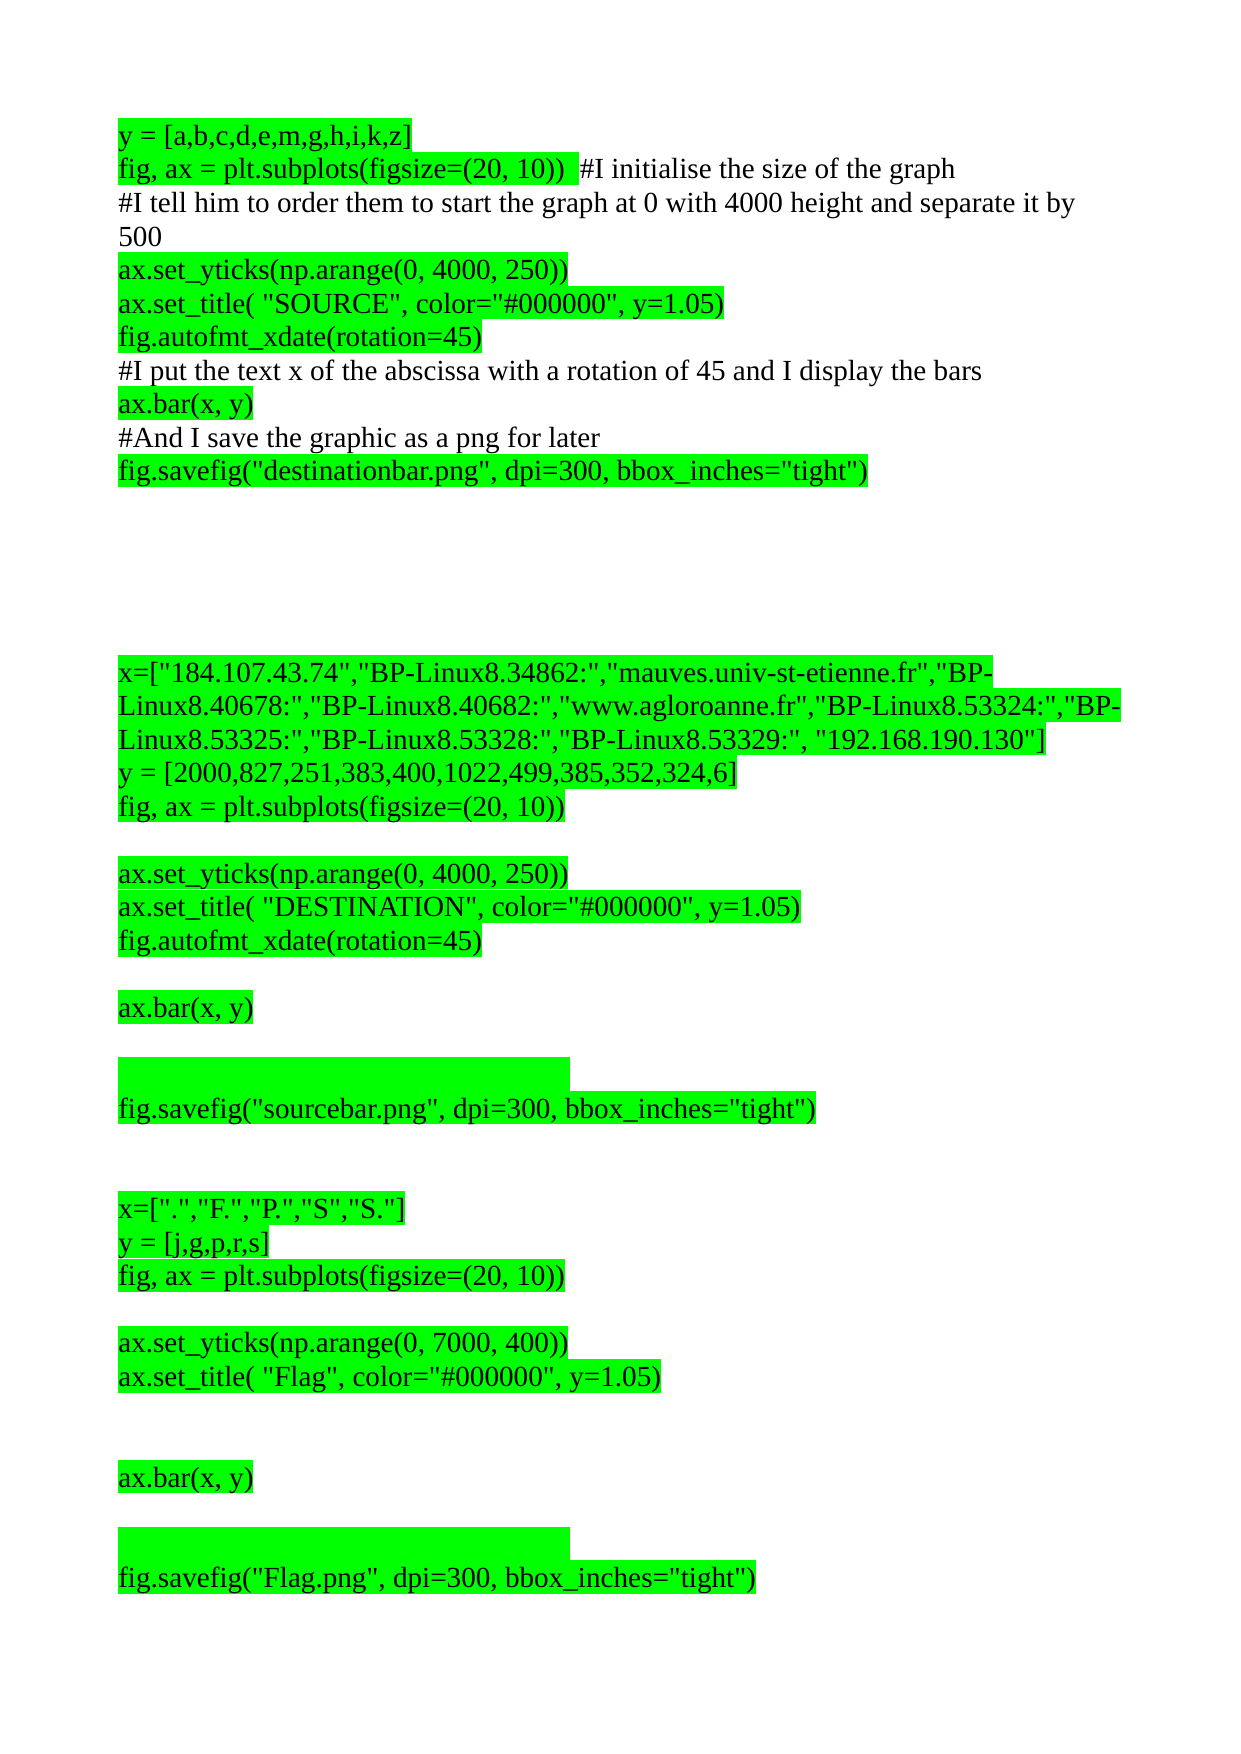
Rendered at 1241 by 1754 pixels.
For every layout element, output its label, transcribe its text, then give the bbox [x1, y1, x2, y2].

text fig, ax = plt.subplots(figsize=(20, 10)) [118, 1258, 1122, 1292]
text ax.set_title( "SOURCE", color="#000000", y=1.05) [118, 286, 1122, 319]
text #I tell him to order them to start the graph at 0 with 4000 height and separate it by 500 [118, 185, 1122, 252]
text ax.bar(x, y) [118, 1460, 1122, 1493]
text y = [a,b,c,d,e,m,g,h,i,k,z] [118, 118, 1122, 152]
text fig, ax = plt.subplots(figsize=(20, 10)) [118, 789, 1122, 822]
text ax.bar(x, y) [118, 990, 1122, 1024]
text x=[".","F.","P.","S","S."] [118, 1191, 1122, 1225]
text #And I save the graphic as a png for later [118, 420, 1122, 453]
text ax.set_yticks(np.arange(0, 7000, 400)) [118, 1326, 1122, 1359]
text ax.set_title( "DESTINATION", color="#000000", y=1.05) [118, 889, 1122, 923]
text fig, ax = plt.subplots(figsize=(20, 10)) #I initialise the size of the graph [118, 152, 1122, 185]
text x=["184.107.43.74","BP-Linux8.34862:","mauves.univ-st-etienne.fr","BP-Linux8.40678:","BP-Linux8.40682:","www.agloroanne.fr","BP-Linux8.53324:","BP-Linux8.53325:","BP-Linux8.53328:","BP-Linux8.53329:", "192.168.190.130"] [118, 655, 1122, 755]
text #I put the text x of the abscissa with a rotation of 45 and I display the bars [118, 353, 1122, 386]
text y = [j,g,p,r,s] [118, 1225, 1122, 1258]
text ax.set_title( "Flag", color="#000000", y=1.05) [118, 1359, 1122, 1393]
text ax.set_yticks(np.arange(0, 4000, 250)) [118, 252, 1122, 286]
text fig.savefig("Flag.png", dpi=300, bbox_inches="tight") [118, 1560, 1122, 1594]
text fig.autofmt_xdate(rotation=45) [118, 319, 1122, 353]
text y = [2000,827,251,383,400,1022,499,385,352,324,6] [118, 755, 1122, 789]
text fig.autofmt_xdate(rotation=45) [118, 923, 1122, 957]
text ax.set_yticks(np.arange(0, 4000, 250)) [118, 856, 1122, 889]
text ax.bar(x, y) [118, 386, 1122, 420]
text fig.savefig("destinationbar.png", dpi=300, bbox_inches="tight") [118, 453, 1122, 487]
text fig.savefig("sourcebar.png", dpi=300, bbox_inches="tight") [118, 1091, 1122, 1124]
